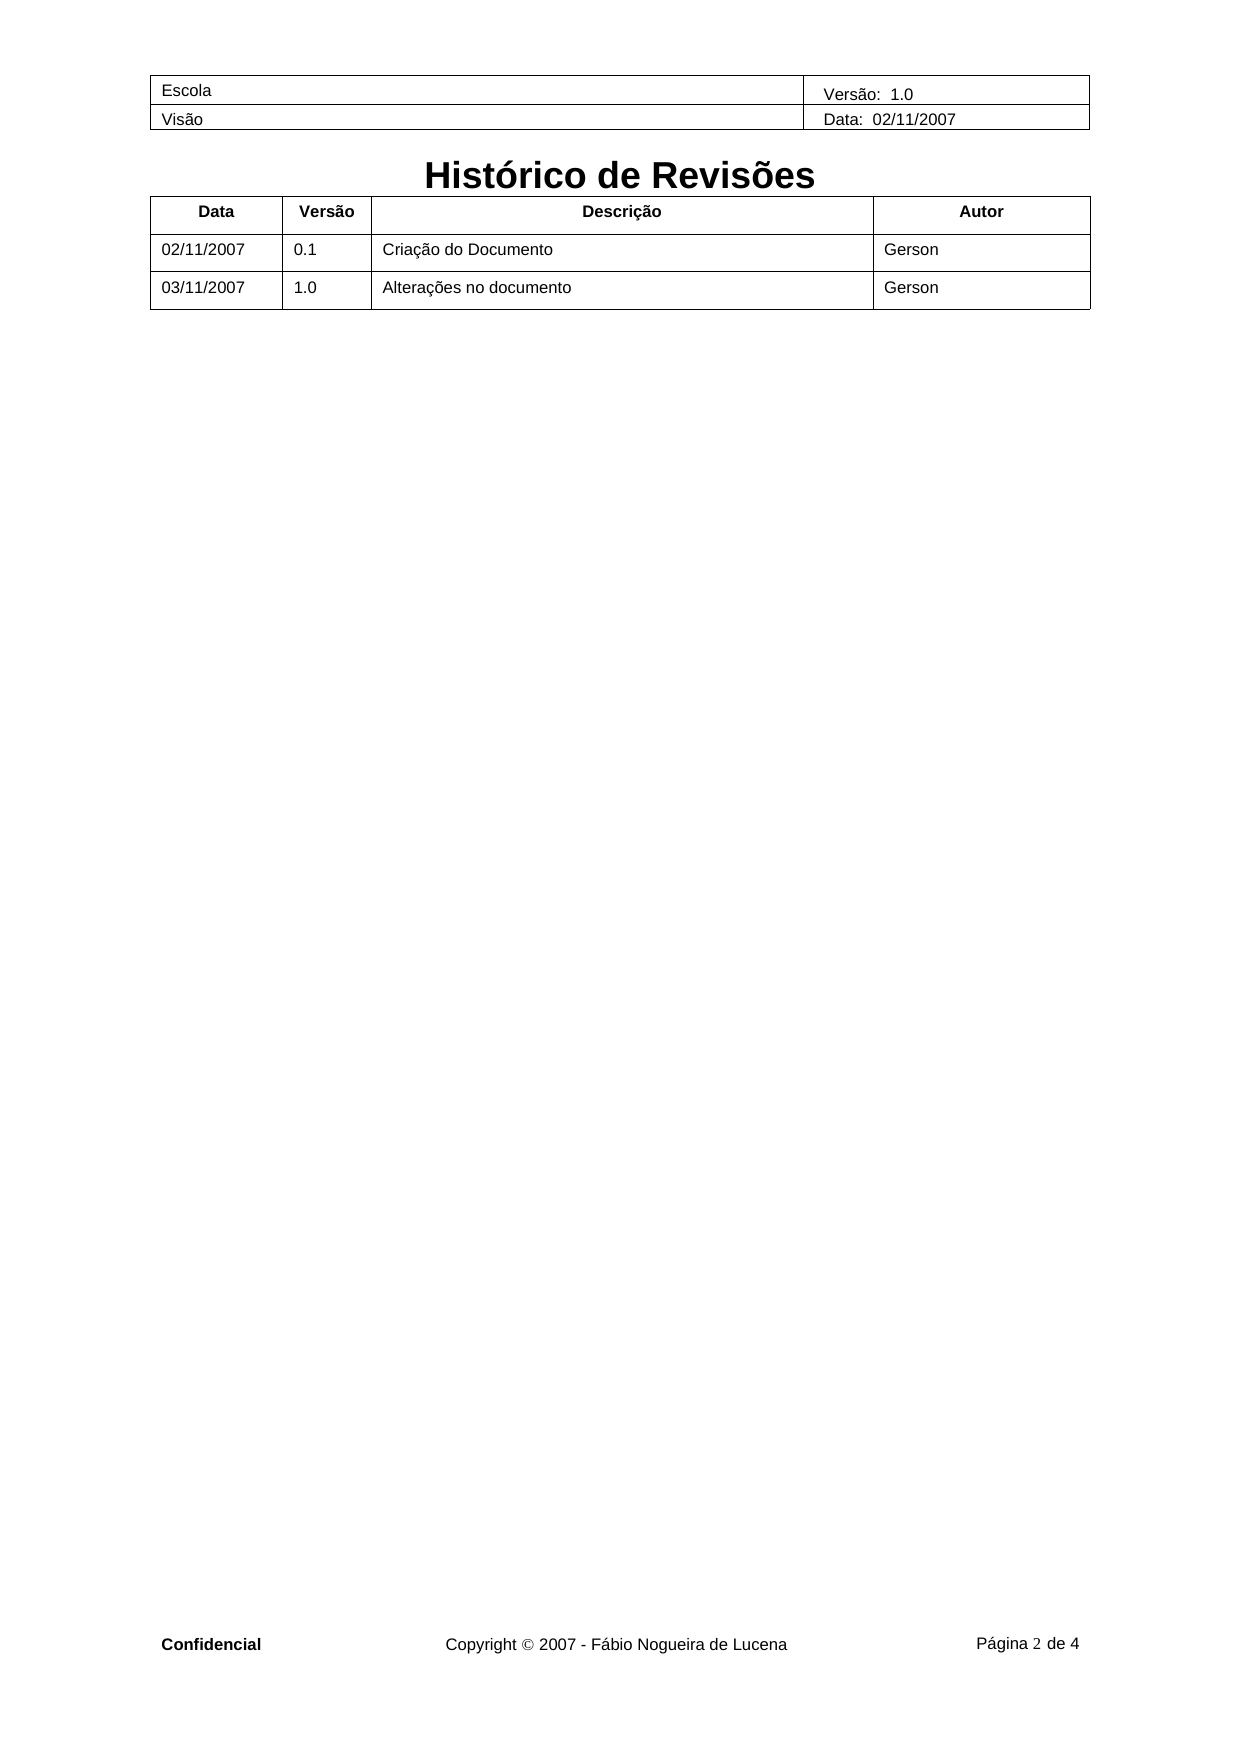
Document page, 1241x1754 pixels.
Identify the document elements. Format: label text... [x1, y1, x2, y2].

table_header Versão [283, 197, 371, 234]
table_cell 0.1 [283, 235, 371, 271]
table_cell Criação do Documento [372, 235, 873, 271]
table_header Data [151, 197, 282, 234]
table_cell 03/11/2007 [151, 272, 282, 309]
table_cell 02/11/2007 [151, 235, 282, 271]
table_cell 1.0 [283, 272, 371, 309]
table_header Autor [874, 197, 1090, 234]
table_cell Gerson [874, 272, 1090, 309]
text Histórico de Revisões [150, 154, 1090, 196]
table_cell Alterações no documento [372, 272, 873, 309]
table_cell Gerson [874, 235, 1090, 271]
table_header Descrição [372, 197, 873, 234]
